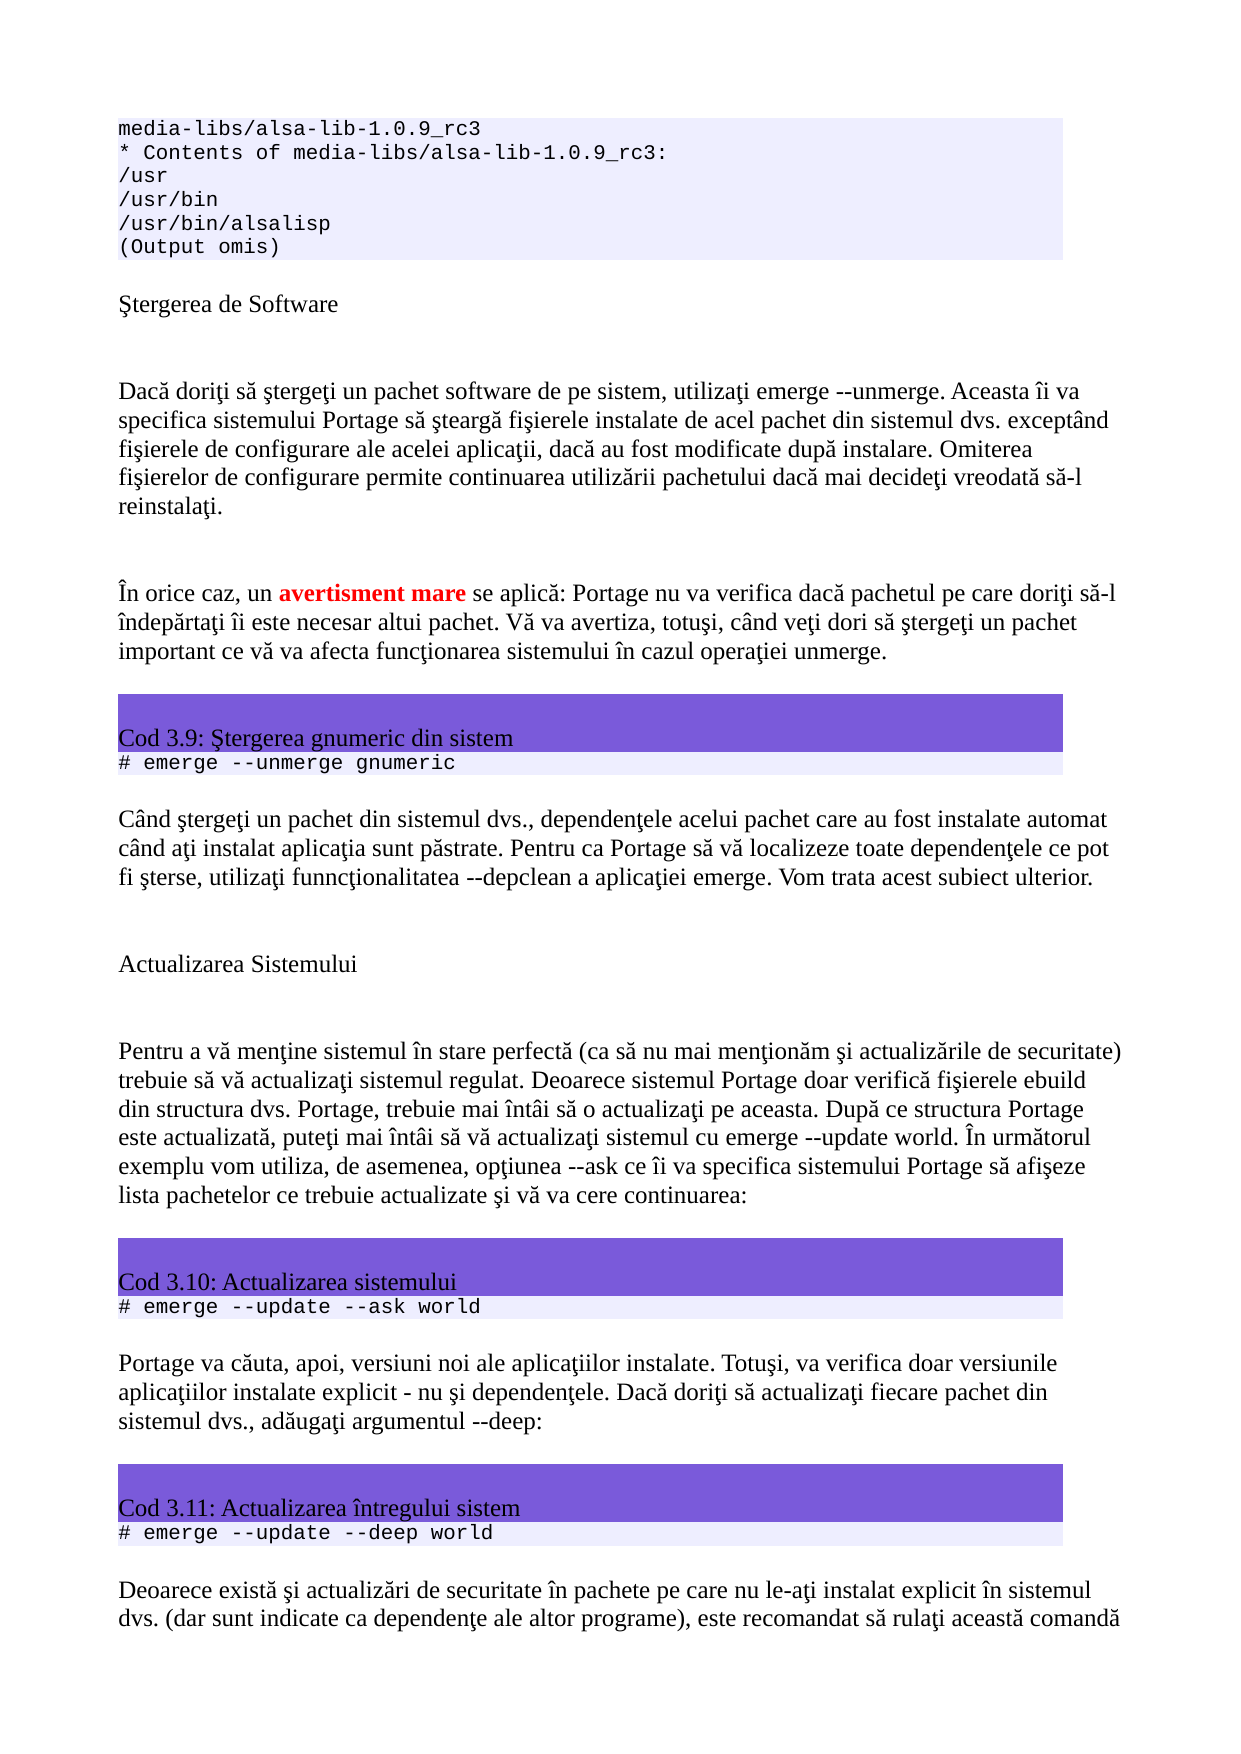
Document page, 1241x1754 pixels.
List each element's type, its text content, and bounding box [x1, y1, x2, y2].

text Portage va căuta, apoi, versiuni noi ale aplicaţiilor instalate. Totuşi, va verifica doar versiunile aplicaţiilor instalate explicit - nu şi dependenţele. Dacă doriţi să actualizaţi fiecare pachet din sistemul dvs., adăugaţi argumentul --deep: [118, 1348, 1122, 1435]
table_cell # emerge --unmerge gnumeric [118, 752, 1063, 775]
table_cell media-libs/alsa-lib-1.0.9_rc3 * Contents of media-libs/alsa-lib-1.0.9_rc3: /usr /usr/bin /usr/bin/alsalisp (Output omis) [118, 118, 1063, 260]
text Ştergerea de Software [118, 289, 1122, 318]
text Actualizarea Sistemului [118, 949, 1122, 978]
text Dacă doriţi să ştergeţi un pachet software de pe sistem, utilizaţi emerge --unmerge. Aceasta îi va specifica sistemului Portage să şteargă fişierele instalate de acel pachet din sistemul dvs. exceptând fişierele de configurare ale acelei aplicaţii, dacă au fost modificate după instalare. Omiterea fişierelor de configurare permite continuarea utilizării pachetului dacă mai decideţi vreodată să-l reinstalaţi. [118, 376, 1122, 520]
table_header Cod 3.9: Ştergerea gnumeric din sistem [118, 694, 1063, 752]
text Pentru a vă menţine sistemul în stare perfectă (ca să nu mai menţionăm şi actualizările de securitate) trebuie să vă actualizaţi sistemul regulat. Deoarece sistemul Portage doar verifică fişierele ebuild din structura dvs. Portage, trebuie mai întâi să o actualizaţi pe aceasta. După ce structura Portage este actualizată, puteţi mai întâi să vă actualizaţi sistemul cu emerge --update world. În următorul exemplu vom utiliza, de asemenea, opţiunea --ask ce îi va specifica sistemului Portage să afişeze lista pachetelor ce trebuie actualizate şi vă va cere continuarea: [118, 1036, 1122, 1209]
text În orice caz, un avertisment mare se aplică: Portage nu va verifica dacă pachetul pe care doriţi să-l îndepărtaţi îi este necesar altui pachet. Vă va avertiza, totuşi, când veţi dori să ştergeţi un pachet important ce vă va afecta funcţionarea sistemului în cazul operaţiei unmerge. [118, 578, 1122, 664]
text Când ştergeţi un pachet din sistemul dvs., dependenţele acelui pachet care au fost instalate automat când aţi instalat aplicaţia sunt păstrate. Pentru ca Portage să vă localizeze toate dependenţele ce pot fi şterse, utilizaţi funncţionalitatea --depclean a aplicaţiei emerge. Vom trata acest subiect ulterior. [118, 804, 1122, 891]
table_cell # emerge --update --deep world [118, 1522, 1063, 1546]
table_header Cod 3.11: Actualizarea întregului sistem [118, 1464, 1063, 1522]
table_header Cod 3.10: Actualizarea sistemului [118, 1238, 1063, 1296]
table_cell # emerge --update --ask world [118, 1296, 1063, 1319]
text Deoarece există şi actualizări de securitate în pachete pe care nu le-aţi instalat explicit în sistemul dvs. (dar sunt indicate ca dependenţe ale altor programe), este recomandat să rulaţi această comandă [118, 1575, 1122, 1632]
